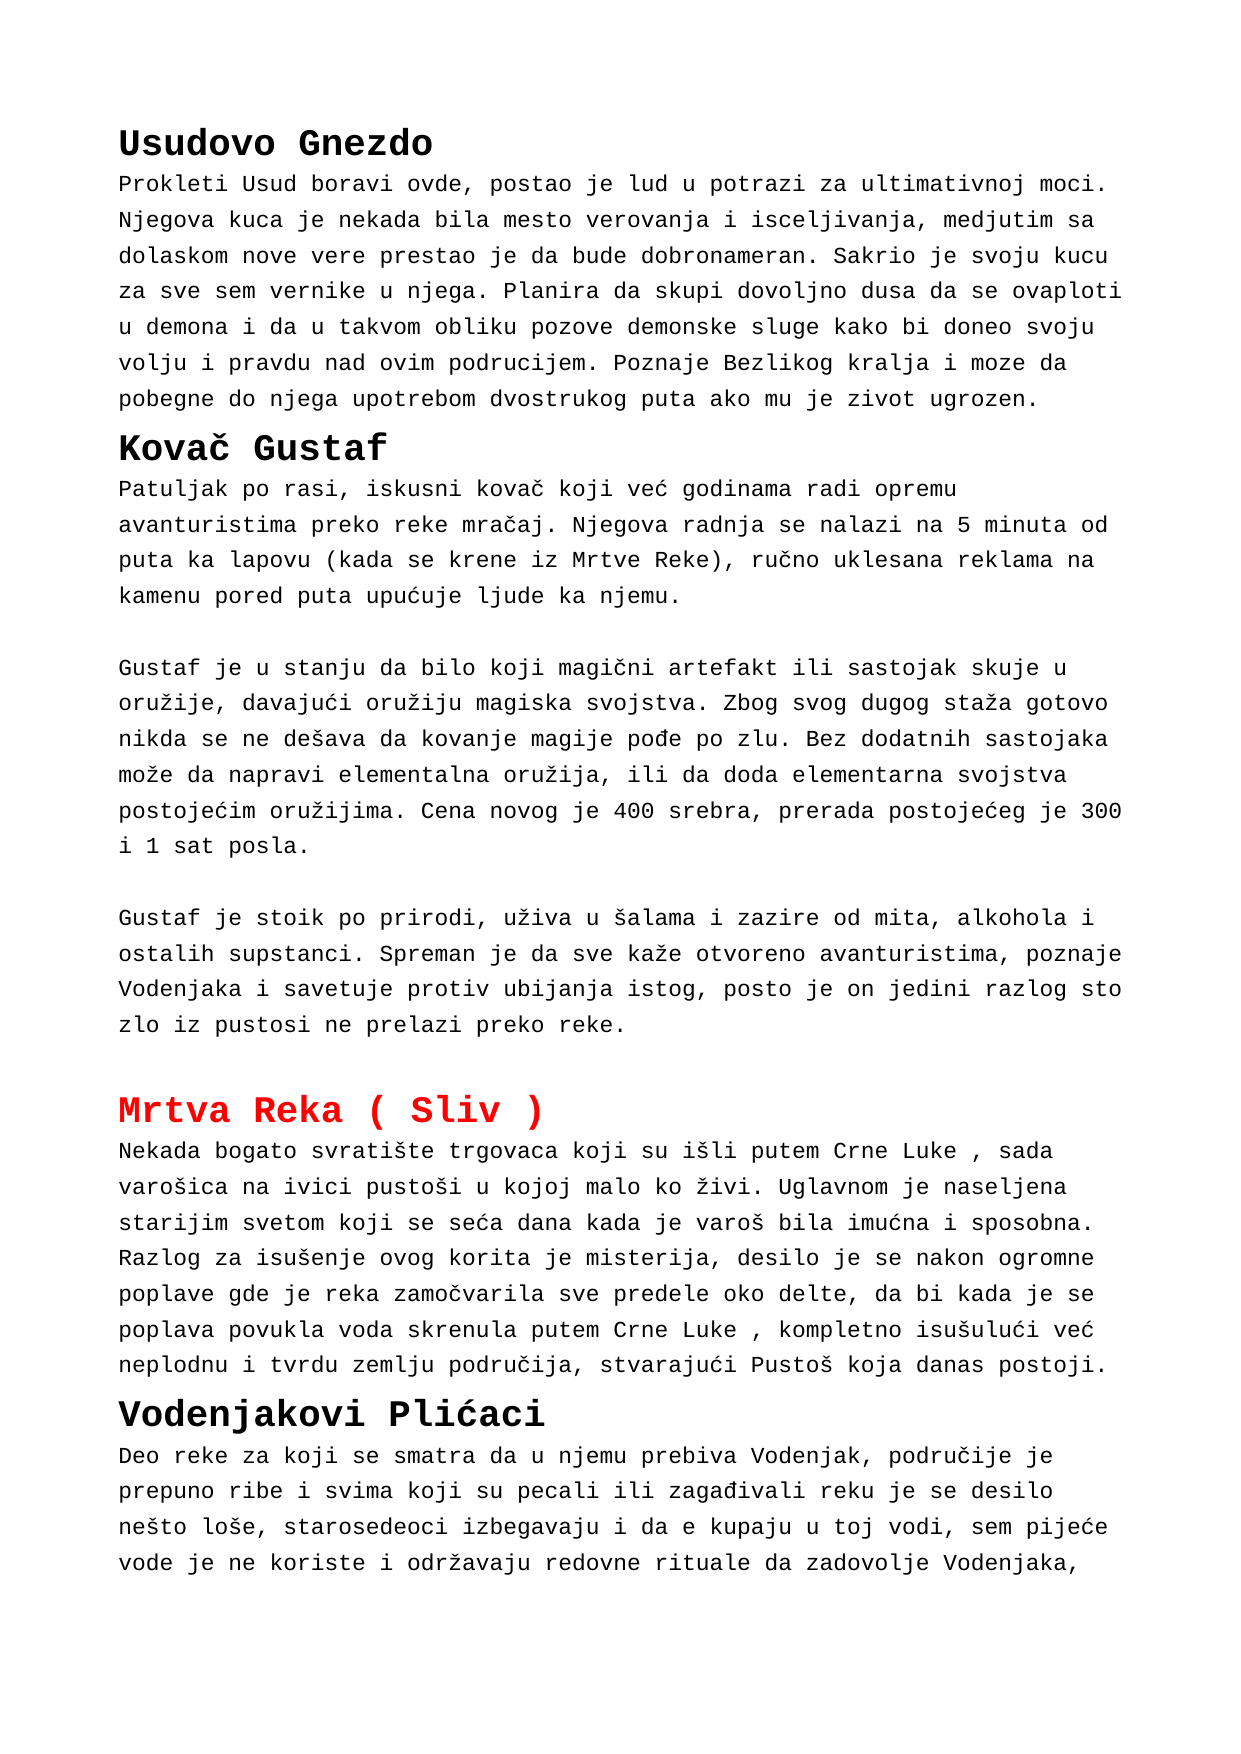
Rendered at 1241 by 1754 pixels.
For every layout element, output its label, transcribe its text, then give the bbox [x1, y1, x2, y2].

subtitle Vodenjakovi Plićaci [118, 1396, 1122, 1438]
subtitle Kovač Gustaf [118, 429, 1122, 471]
text Deo reke za koji se smatra da u njemu prebiva Vodenjak, područije je prepuno ribe i svima koji su pecali ili zagađivali reku je se desilo nešto loše, starosedeoci izbegavaju i da e kupaju u toj vodi, sem pijeće vode je ne koriste i održavaju redovne rituale da zadovolje Vodenjaka, [118, 1444, 1122, 1577]
text Prokleti Usud boravi ovde, postao je lud u potrazi za ultimativnoj moci. Njegova kuca je nekada bila mesto verovanja i isceljivanja, medjutim sa dolaskom nove vere prestao je da bude dobronameran. Sakrio je svoju kucu za sve sem vernike u njega. Planira da skupi dovoljno dusa da se ovaploti u demona i da u takvom obliku pozove demonske sluge kako bi doneo svoju volju i pravdu nad ovim podrucijem. Poznaje Bezlikog kralja i moze da pobegne do njega upotrebom dvostrukog puta ako mu je zivot ugrozen. [118, 173, 1122, 413]
text Nekada bogato svratište trgovaca koji su išli putem Crne Luke , sada varošica na ivici pustoši u kojoj malo ko živi. Uglavnom je naseljena starijim svetom koji se seća dana kada je varoš bila imućna i sposobna. Razlog za isušenje ovog korita je misterija, desilo je se nakon ogromne poplave gde je reka zamočvarila sve predele oko delte, da bi kada je se poplava povukla voda skrenula putem Crne Luke , kompletno isušulući već neplodnu i tvrdu zemlju područija, stvarajući Pustoš koja danas postoji. [118, 1139, 1122, 1380]
subtitle Usudovo Gnezdo [118, 124, 1122, 167]
text Patuljak po rasi, iskusni kovač koji već godinama radi opremu avanturistima preko reke mračaj. Njegova radnja se nalazi na 5 minuta od puta ka lapovu (kada se krene iz Mrtve Reke), ručno uklesana reklama na kamenu pored puta upućuje ljude ka njemu. [118, 477, 1122, 611]
text Gustaf je stoik po prirodi, uživa u šalama i zazire od mita, alkohola i ostalih supstanci. Spreman je da sve kaže otvoreno avanturistima, poznaje Vodenjaka i savetuje protiv ubijanja istog, posto je on jedini razlog sto zlo iz pustosi ne prelazi preko reke. [118, 906, 1122, 1039]
text Gustaf je u stanju da bilo koji magični artefakt ili sastojak skuje u oružije, davajući oružiju magiska svojstva. Zbog svog dugog staža gotovo nikda se ne dešava da kovanje magije pođe po zlu. Bez dodatnih sastojaka može da napravi elementalna oružija, ili da doda elementarna svojstva postojećim oružijima. Cena novog je 400 srebra, prerada postojećeg je 300 i 1 sat posla. [118, 656, 1122, 861]
subtitle Mrtva Reka ( Sliv ) [118, 1091, 1122, 1133]
